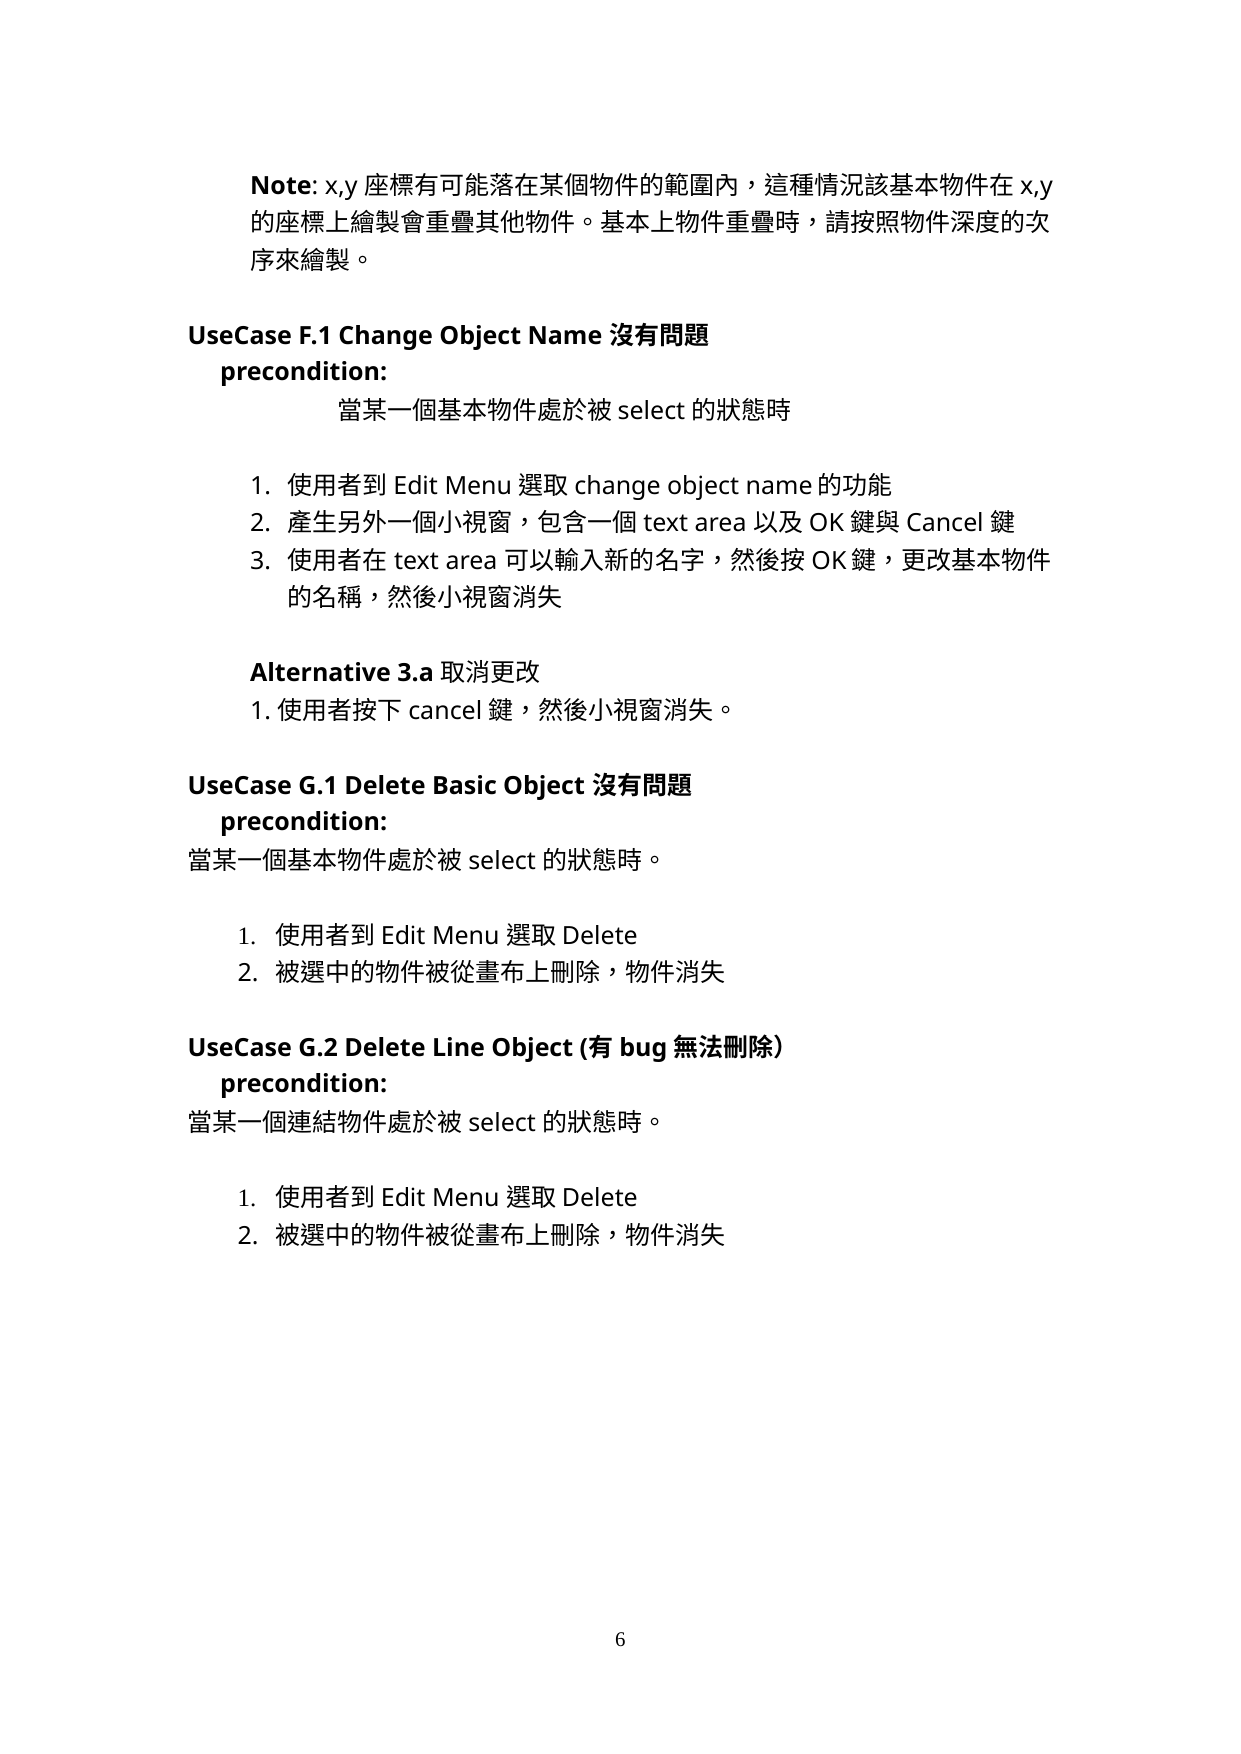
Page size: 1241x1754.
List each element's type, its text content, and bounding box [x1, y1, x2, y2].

list 使用者到 Edit Menu 選取 Delete [237, 1177, 1053, 1214]
text 1. 使用者按下 cancel 鍵，然後小視窗消失。 [250, 689, 1053, 727]
list 使用者到 Edit Menu 選取 Delete [237, 914, 1053, 952]
text UseCase F.1 Change Object Name 沒有問題 [187, 314, 1053, 352]
list 產生另外一個小視窗，包含一個 text area 以及 OK 鍵與 Cancel 鍵 [250, 502, 1053, 539]
text 當某一個基本物件處於被select 的狀態時 [275, 389, 1053, 427]
text Alternative 3.a 取消更改 [250, 652, 1053, 689]
text UseCase G.1 Delete Basic Object 沒有問題 [187, 764, 1053, 802]
text precondition: [187, 1064, 1053, 1102]
text precondition: [187, 352, 1053, 389]
text Note: x,y 座標有可能落在某個物件的範圍內，這種情況該基本物件在x,y的座標上繪製會重疊其他物件。基本上物件重疊時，請按照物件深度的次序來繪製。 [250, 164, 1053, 277]
list 使用者到 Edit Menu 選取 change object name的功能 [250, 464, 1053, 502]
list 使用者在 text area 可以輸入新的名字，然後按OK鍵，更改基本物件的名稱，然後小視窗消失 [250, 539, 1053, 614]
list 被選中的物件被從畫布上刪除，物件消失 [237, 952, 1053, 989]
text UseCase G.2 Delete Line Object (有 bug 無法刪除） [187, 1027, 1053, 1064]
list 被選中的物件被從畫布上刪除，物件消失 [237, 1214, 1053, 1252]
text 當某一個基本物件處於被 select 的狀態時。 [187, 839, 1053, 877]
text precondition: [187, 802, 1053, 839]
text 當某一個連結物件處於被 select 的狀態時。 [187, 1102, 1053, 1139]
